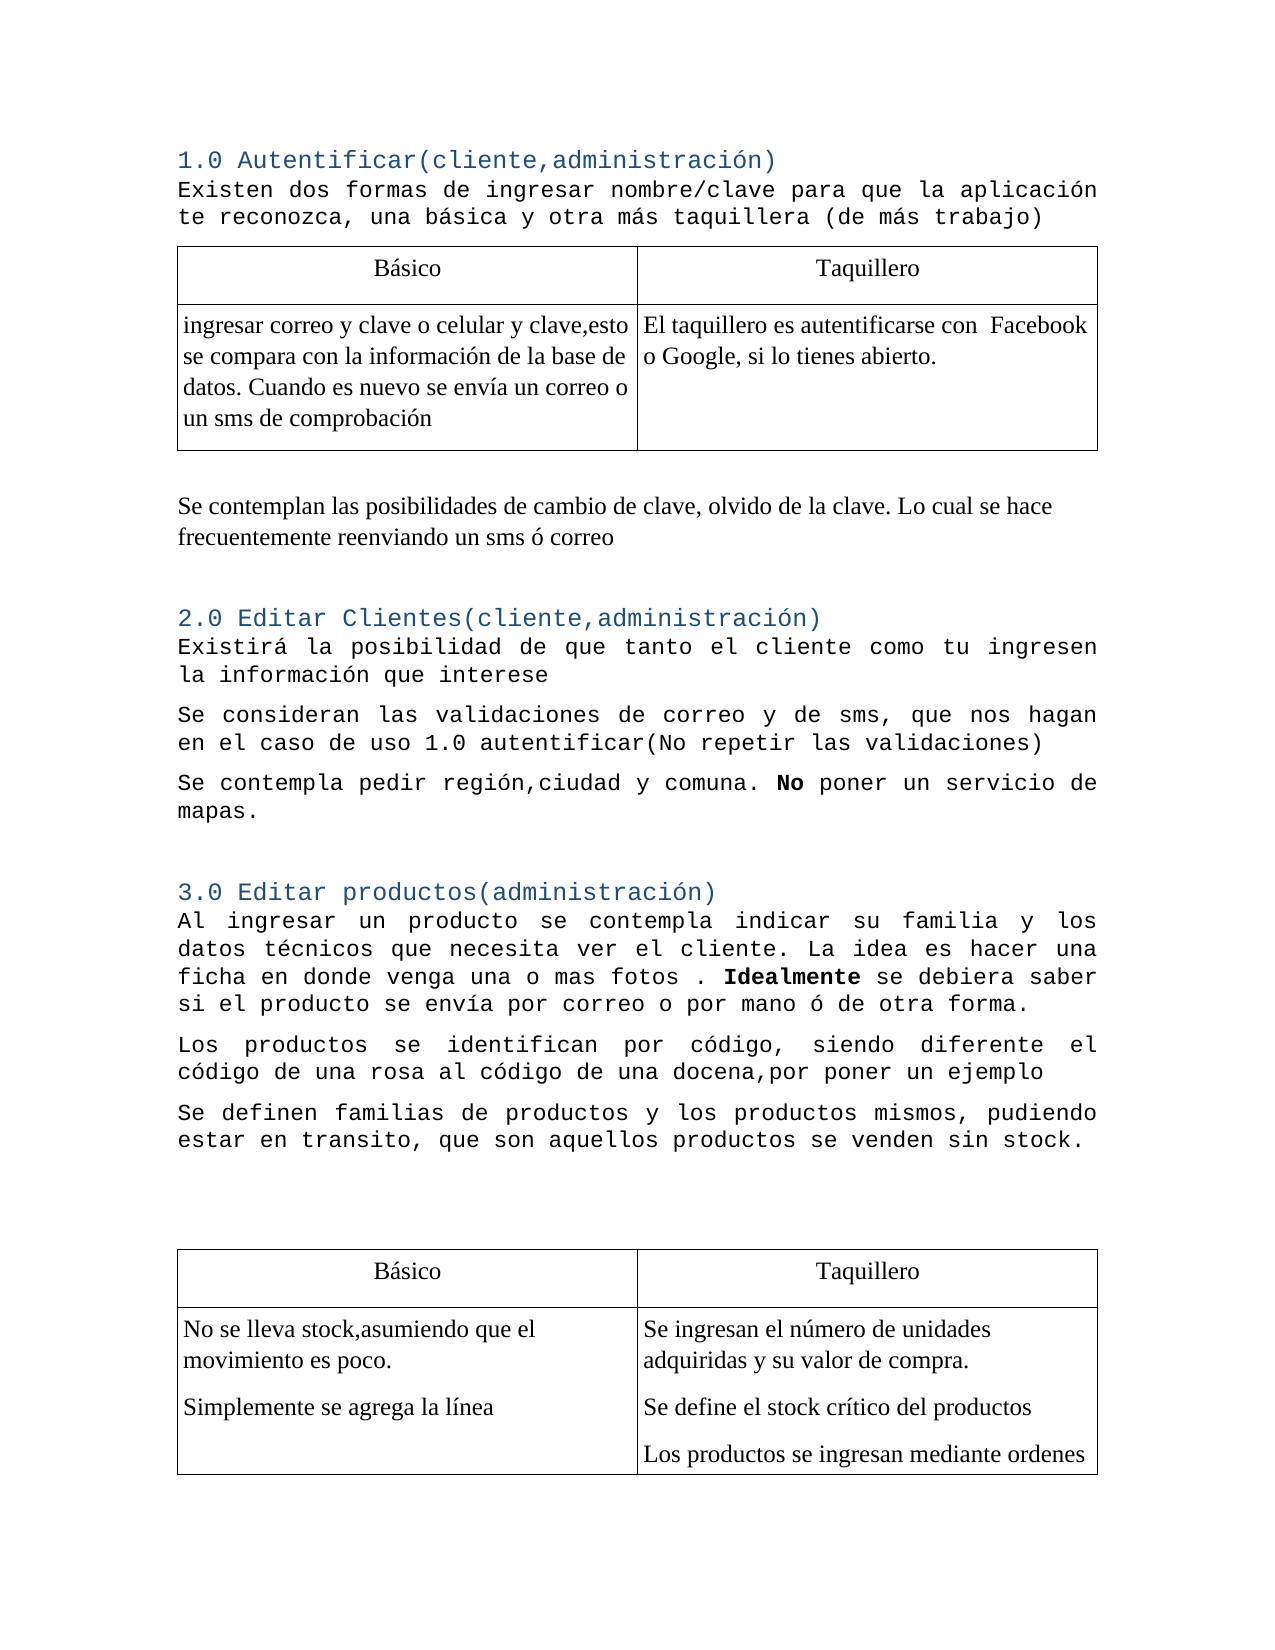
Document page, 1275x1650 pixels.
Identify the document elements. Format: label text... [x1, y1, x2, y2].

table_header Taquillero [638, 247, 1097, 304]
table_cell El taquillero es autentificarse con Facebook o Google, si lo tienes abierto. [638, 305, 1097, 450]
table_cell No se lleva stock,asumiendo que el movimiento es poco. Simplemente se agrega la línea [178, 1308, 637, 1474]
subtitle 1.0 Autentificar(cliente,administración) [177, 148, 1098, 176]
table_cell ingresar correo y clave o celular y clave,esto se compara con la información de la base de datos. Cuando es nuevo se envía un correo o un sms de comprobación [178, 305, 637, 450]
text Los productos se identifican por código, siendo diferente el código de una rosa al código de una docena,por poner un ejemplo [177, 1033, 1098, 1087]
text Existen dos formas de ingresar nombre/clave para que la aplicación te reconozca, una básica y otra más taquillera (de más trabajo) [177, 178, 1098, 232]
text Se contempla pedir región,ciudad y comuna. No poner un servicio de mapas. [177, 771, 1098, 825]
subtitle 2.0 Editar Clientes(cliente,administración) [177, 605, 1098, 633]
text Se definen familias de productos y los productos mismos, pudiendo estar en transito, que son aquellos productos se venden sin stock. [177, 1101, 1098, 1154]
text Se consideran las validaciones de correo y de sms, que nos hagan en el caso de uso 1.0 autentificar(No repetir las validaciones) [177, 703, 1098, 757]
table_header Taquillero [638, 1250, 1097, 1307]
text Al ingresar un producto se contempla indicar su familia y los datos técnicos que necesita ver el cliente. La idea es hacer una ficha en donde venga una o mas fotos . Idealmente se debiera saber si el producto se envía por correo o por mano ó de otra forma. [177, 910, 1098, 1019]
table_header Básico [178, 1250, 637, 1307]
table_cell Se ingresan el número de unidades adquiridas y su valor de compra. Se define el stock crítico del productos Los productos se ingresan mediante ordenes [638, 1308, 1097, 1474]
text Se contemplan las posibilidades de cambio de clave, olvido de la clave. Lo cual se hace frecuentemente reenviando un sms ó correo [177, 491, 1098, 550]
table_header Básico [178, 247, 637, 304]
text Existirá la posibilidad de que tanto el cliente como tu ingresen la información que interese [177, 635, 1098, 689]
subtitle 3.0 Editar productos(administración) [177, 879, 1098, 908]
